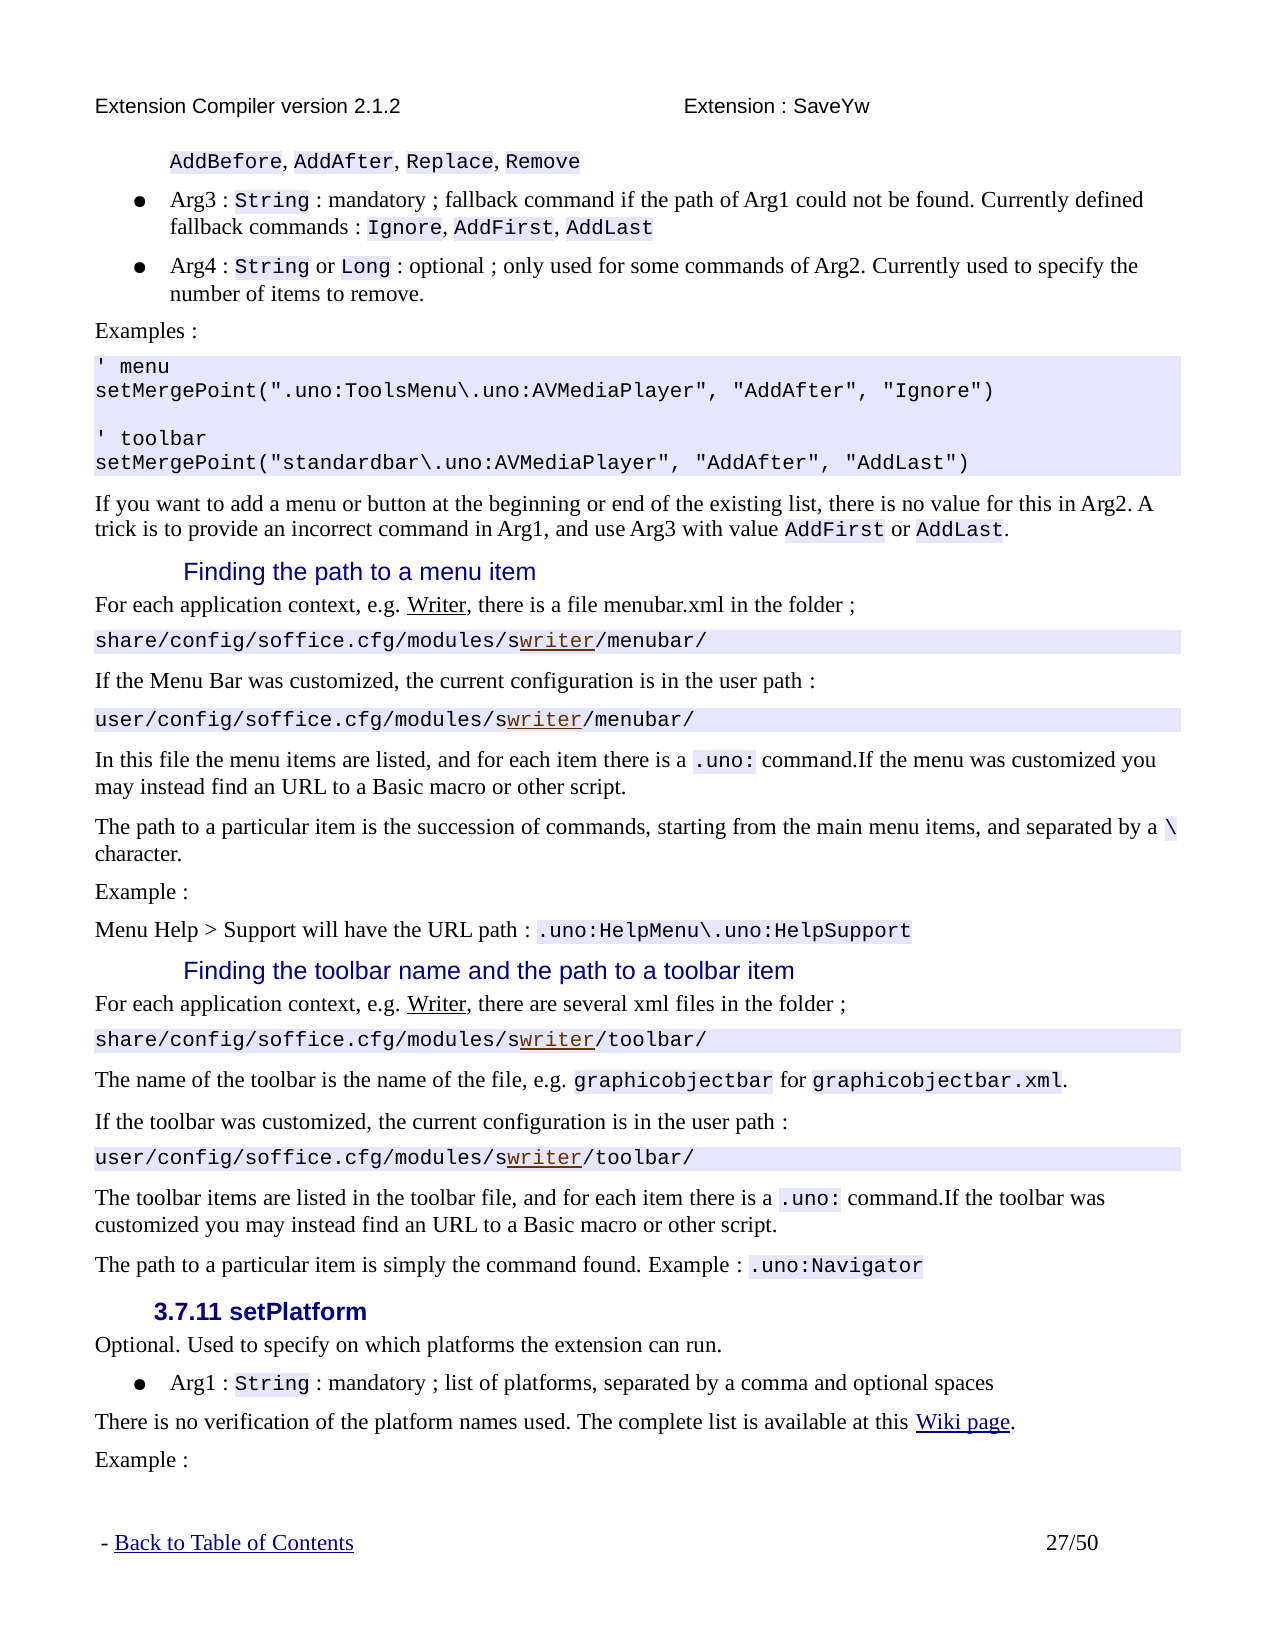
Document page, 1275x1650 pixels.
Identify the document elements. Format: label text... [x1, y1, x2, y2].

text share/config/soffice.cfg/modules/swriter/toolbar/ [94, 1029, 520, 1053]
text Example : [94, 879, 1181, 905]
subtitle Finding the toolbar name and the path to a toolbar item [183, 957, 1181, 985]
list Arg3 : String : mandatory ; fallback command if the path of Arg1 could not be found. Currently defined fallback commands : Ignore, AddFirst, AddLast [132, 187, 1181, 241]
text share/config/soffice.cfg/modules/swriter/menubar/ [94, 630, 520, 654]
text Examples : [94, 318, 1181, 344]
text In this file the menu items are listed, and for each item there is a .uno: command.If the menu was customized you may instead find an URL to a Basic macro or other script. [94, 747, 1181, 799]
text Example : [94, 1447, 1181, 1473]
text user/config/soffice.cfg/modules/swriter/toolbar/ [582, 1147, 1181, 1171]
text For each application context, e.g. Writer, there are several xml files in the folder ; [94, 991, 1181, 1016]
text share/config/soffice.cfg/modules/swriter/toolbar/ [594, 1029, 1181, 1053]
list Arg1 : String : mandatory ; list of platforms, separated by a comma and optional spaces [132, 1370, 1181, 1397]
text The toolbar items are listed in the toolbar file, and for each item there is a .uno: command.If the toolbar was customized you may instead find an URL to a Basic macro or other script. [94, 1185, 1181, 1238]
text setMergePoint(".uno:ToolsMenu\.uno:AVMediaPlayer", "AddAfter", "Ignore") [94, 380, 1181, 404]
text ' toolbar [94, 428, 1181, 452]
text The name of the toolbar is the name of the file, e.g. graphicobjectbar for graphicobjectbar.xml. [94, 1067, 1181, 1094]
text setMergePoint("standardbar\.uno:AVMediaPlayer", "AddAfter", "AddLast") [94, 452, 1181, 476]
text Optional. Used to specify on which platforms the extension can run. [94, 1332, 1181, 1357]
text The path to a particular item is simply the command found. Example : .uno:Navigator [94, 1252, 1181, 1279]
text For each application context, e.g. Writer, there is a file menubar.xml in the folder ; [94, 592, 1181, 617]
text The path to a particular item is the succession of commands, starting from the main menu items, and separated by a \ character. [94, 814, 1181, 867]
text ' menu [94, 356, 1181, 380]
list AddBefore, AddAfter, Replace, Remove [132, 147, 1181, 174]
subtitle setPlatform [153, 1298, 1181, 1326]
text If the toolbar was customized, the current configuration is in the user path : [94, 1109, 1181, 1134]
text There is no verification of the platform names used. The complete list is available at this Wiki page. [94, 1409, 1181, 1435]
text user/config/soffice.cfg/modules/swriter/menubar/ [94, 708, 1181, 732]
list Arg4 : String or Long : optional ; only used for some commands of Arg2. Currently used to specify the number of items to remove. [132, 253, 1181, 306]
subtitle Finding the path to a menu item [183, 558, 1181, 586]
text Menu Help > Support will have the URL path : .uno:HelpMenu\.uno:HelpSupport [94, 917, 1181, 944]
text If you want to add a menu or button at the beginning or end of the existing list, there is no value for this in Arg2. A trick is to provide an incorrect command in Arg1, and use Arg3 with value AddFirst or AddLast. [94, 491, 1181, 543]
text share/config/soffice.cfg/modules/swriter/menubar/ [594, 630, 1181, 654]
text If the Menu Bar was customized, the current configuration is in the user path : [94, 668, 1181, 694]
text user/config/soffice.cfg/modules/swriter/toolbar/ [94, 1147, 507, 1171]
